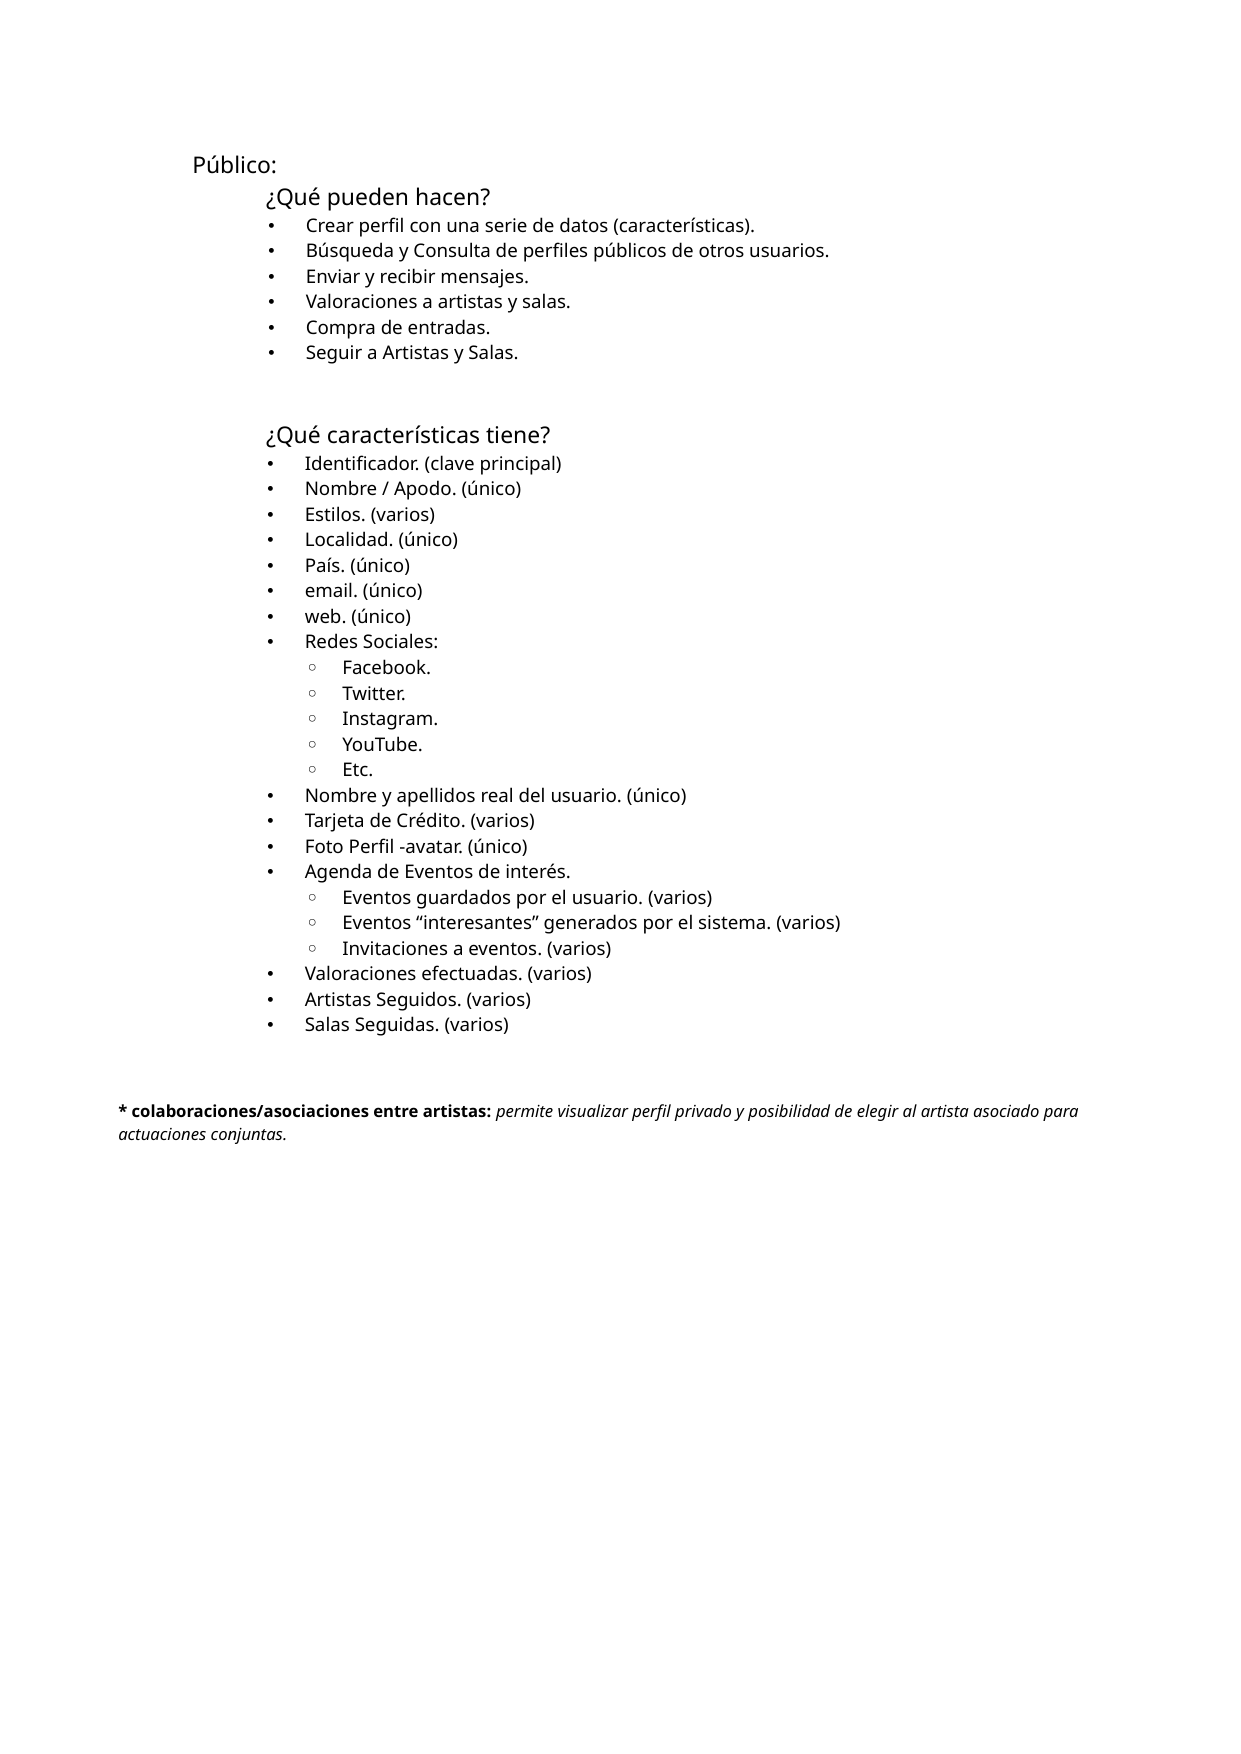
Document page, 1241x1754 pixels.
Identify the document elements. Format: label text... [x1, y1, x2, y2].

list Foto Perfil -avatar. (único) [267, 833, 1122, 858]
list Instagram. [304, 705, 1122, 731]
list Eventos “interesantes” generados por el sistema. (varios) [304, 909, 1122, 935]
list Etc. [304, 756, 1122, 782]
list Facebook. [304, 654, 1122, 680]
list Eventos guardados por el usuario. (varios) [304, 884, 1122, 909]
list Nombre y apellidos real del usuario. (único) [267, 782, 1122, 807]
list Seguir a Artistas y Salas. [268, 339, 1122, 365]
text ¿Qué pueden hacen? [192, 181, 1122, 212]
list Twitter. [304, 680, 1122, 705]
list Enviar y recibir mensajes. [268, 263, 1122, 288]
list Búsqueda y Consulta de perfiles públicos de otros usuarios. [268, 237, 1122, 263]
text * colaboraciones/asociaciones entre artistas: permite visualizar perfil privado y posibilidad de elegir al artista asociado para actuaciones conjuntas. [118, 1100, 1122, 1145]
list Estilos. (varios) [267, 501, 1122, 527]
list Invitaciones a eventos. (varios) [304, 935, 1122, 961]
list Salas Seguidas. (varios) [267, 1012, 1122, 1037]
list Identificador. (clave principal) [267, 450, 1122, 476]
list Valoraciones a artistas y salas. [268, 288, 1122, 314]
list Tarjeta de Crédito. (varios) [267, 807, 1122, 833]
text Público: [192, 149, 1122, 181]
list Crear perfil con una serie de datos (características). [268, 212, 1122, 237]
list Artistas Seguidos. (varios) [267, 986, 1122, 1012]
list web. (único) [267, 603, 1122, 629]
list Nombre / Apodo. (único) [267, 476, 1122, 501]
list País. (único) [267, 552, 1122, 578]
list email. (único) [267, 578, 1122, 603]
list Localidad. (único) [267, 527, 1122, 552]
list YouTube. [304, 731, 1122, 756]
list Valoraciones efectuadas. (varios) [267, 961, 1122, 986]
text ¿Qué características tiene? [192, 419, 1122, 450]
list Agenda de Eventos de interés. [267, 858, 1122, 884]
list Redes Sociales: [267, 629, 1122, 654]
list Compra de entradas. [268, 314, 1122, 339]
